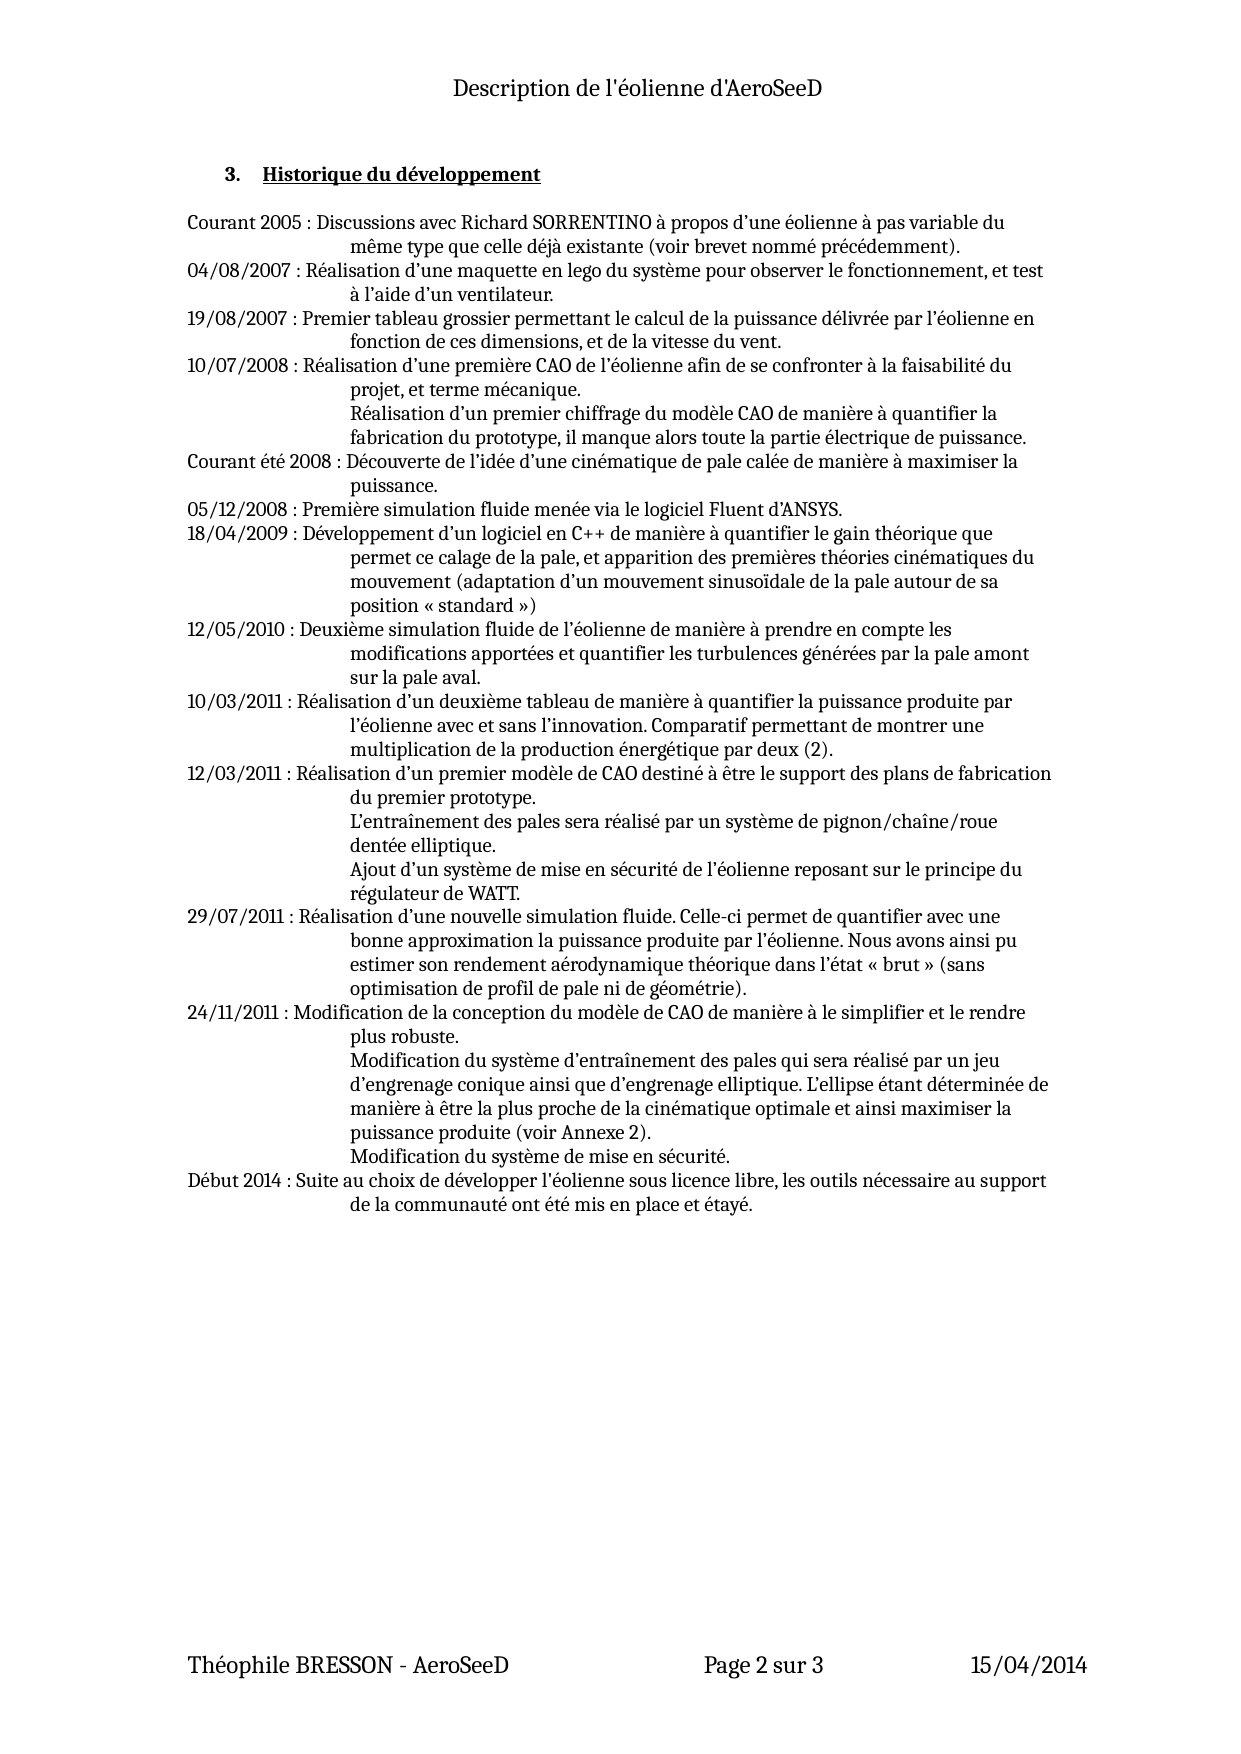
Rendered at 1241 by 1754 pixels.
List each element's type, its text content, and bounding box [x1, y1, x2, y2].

text Début 2014 : Suite au choix de développer l'éolienne sous licence libre, les outils nécessaire au support de la communauté ont été mis en place et étayé. [187, 1169, 1056, 1217]
text 10/07/2008 : Réalisation d’une première CAO de l’éolienne afin de se confronter à la faisabilité du projet, et terme mécanique. Réalisation d’un premier chiffrage du modèle CAO de manière à quantifier la fabrication du prototype, il manque alors toute la partie électrique de puissance. [187, 354, 1056, 450]
text 18/04/2009 : Développement d’un logiciel en C++ de manière à quantifier le gain théorique que permet ce calage de la pale, et apparition des premières théories cinématiques du mouvement (adaptation d’un mouvement sinusoïdale de la pale autour de sa position « standard ») [187, 522, 1056, 618]
text 29/07/2011 : Réalisation d’une nouvelle simulation fluide. Celle-ci permet de quantifier avec une bonne approximation la puissance produite par l’éolienne. Nous avons ainsi pu estimer son rendement aérodynamique théorique dans l’état « brut » (sans optimisation de profil de pale ni de géométrie). [187, 905, 1056, 1001]
text 05/12/2008 : Première simulation fluide menée via le logiciel Fluent d’ANSYS. [187, 498, 1056, 522]
text 10/03/2011 : Réalisation d’un deuxième tableau de manière à quantifier la puissance produite par l’éolienne avec et sans l’innovation. Comparatif permettant de montrer une multiplication de la production énergétique par deux (2). [187, 689, 1056, 761]
text 12/05/2010 : Deuxième simulation fluide de l’éolienne de manière à prendre en compte les modifications apportées et quantifier les turbulences générées par la pale amont sur la pale aval. [187, 618, 1056, 689]
text Courant 2005 : Discussions avec Richard SORRENTINO à propos d’une éolienne à pas variable du même type que celle déjà existante (voir brevet nommé précédemment). [187, 210, 1056, 258]
text 12/03/2011 : Réalisation d’un premier modèle de CAO destiné à être le support des plans de fabrication du premier prototype. L’entraînement des pales sera réalisé par un système de pignon/chaîne/roue dentée elliptique. Ajout d’un système de mise en sécurité de l’éolienne reposant sur le principe du régulateur de WATT. [187, 761, 1056, 905]
text 24/11/2011 : Modification de la conception du modèle de CAO de manière à le simplifier et le rendre plus robuste. Modification du système d’entraînement des pales qui sera réalisé par un jeu d’engrenage conique ainsi que d’engrenage elliptique. L’ellipse étant déterminée de manière à être la plus proche de la cinématique optimale et ainsi maximiser la puissance produite (voir Annexe 2). Modification du système de mise en sécurité. [187, 1001, 1056, 1169]
text 19/08/2007 : Premier tableau grossier permettant le calcul de la puissance délivrée par l’éolienne en fonction de ces dimensions, et de la vitesse du vent. [187, 306, 1056, 354]
text Courant été 2008 : Découverte de l’idée d’une cinématique de pale calée de manière à maximiser la puissance. [187, 450, 1056, 498]
text 04/08/2007 : Réalisation d’une maquette en lego du système pour observer le fonctionnement, et test à l’aide d’un ventilateur. [187, 258, 1056, 306]
list Historique du développement [225, 162, 1056, 186]
